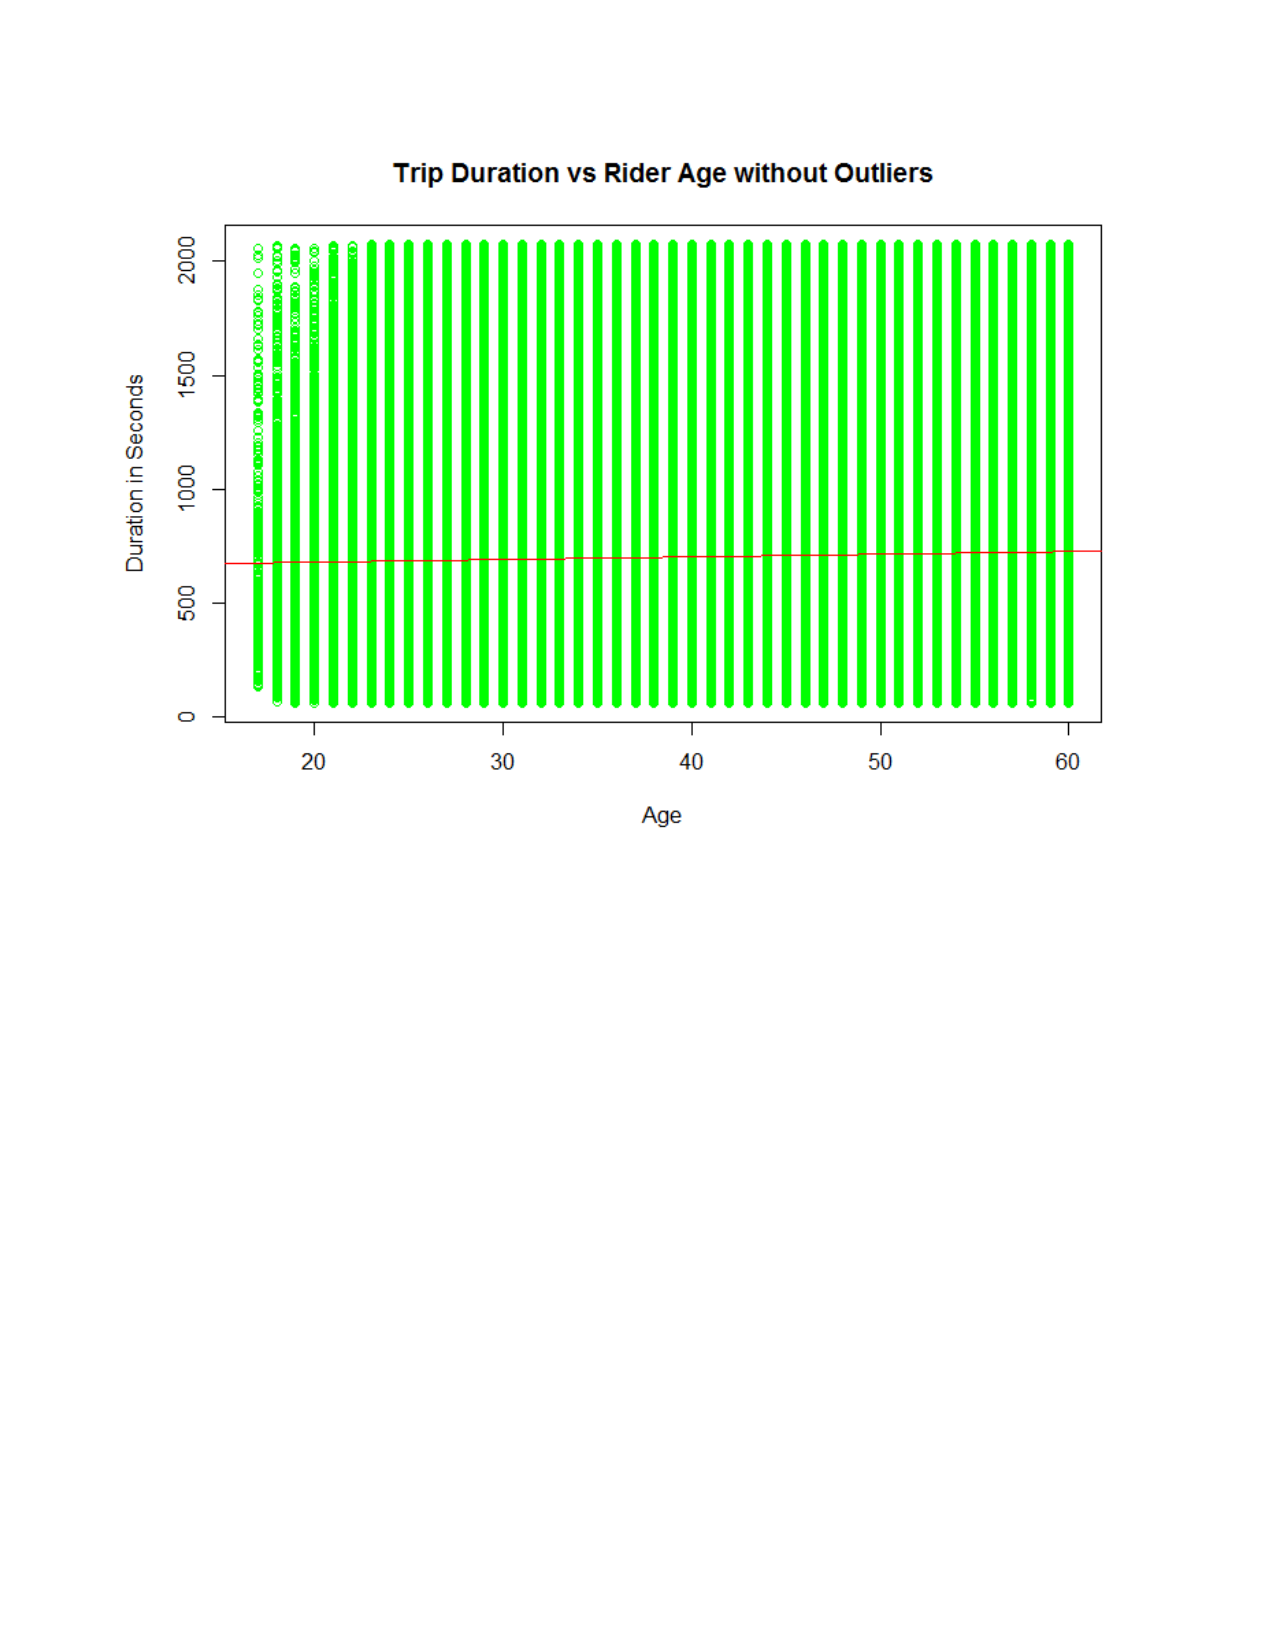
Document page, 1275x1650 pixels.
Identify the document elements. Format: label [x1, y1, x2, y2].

picture [118, 118, 1157, 856]
